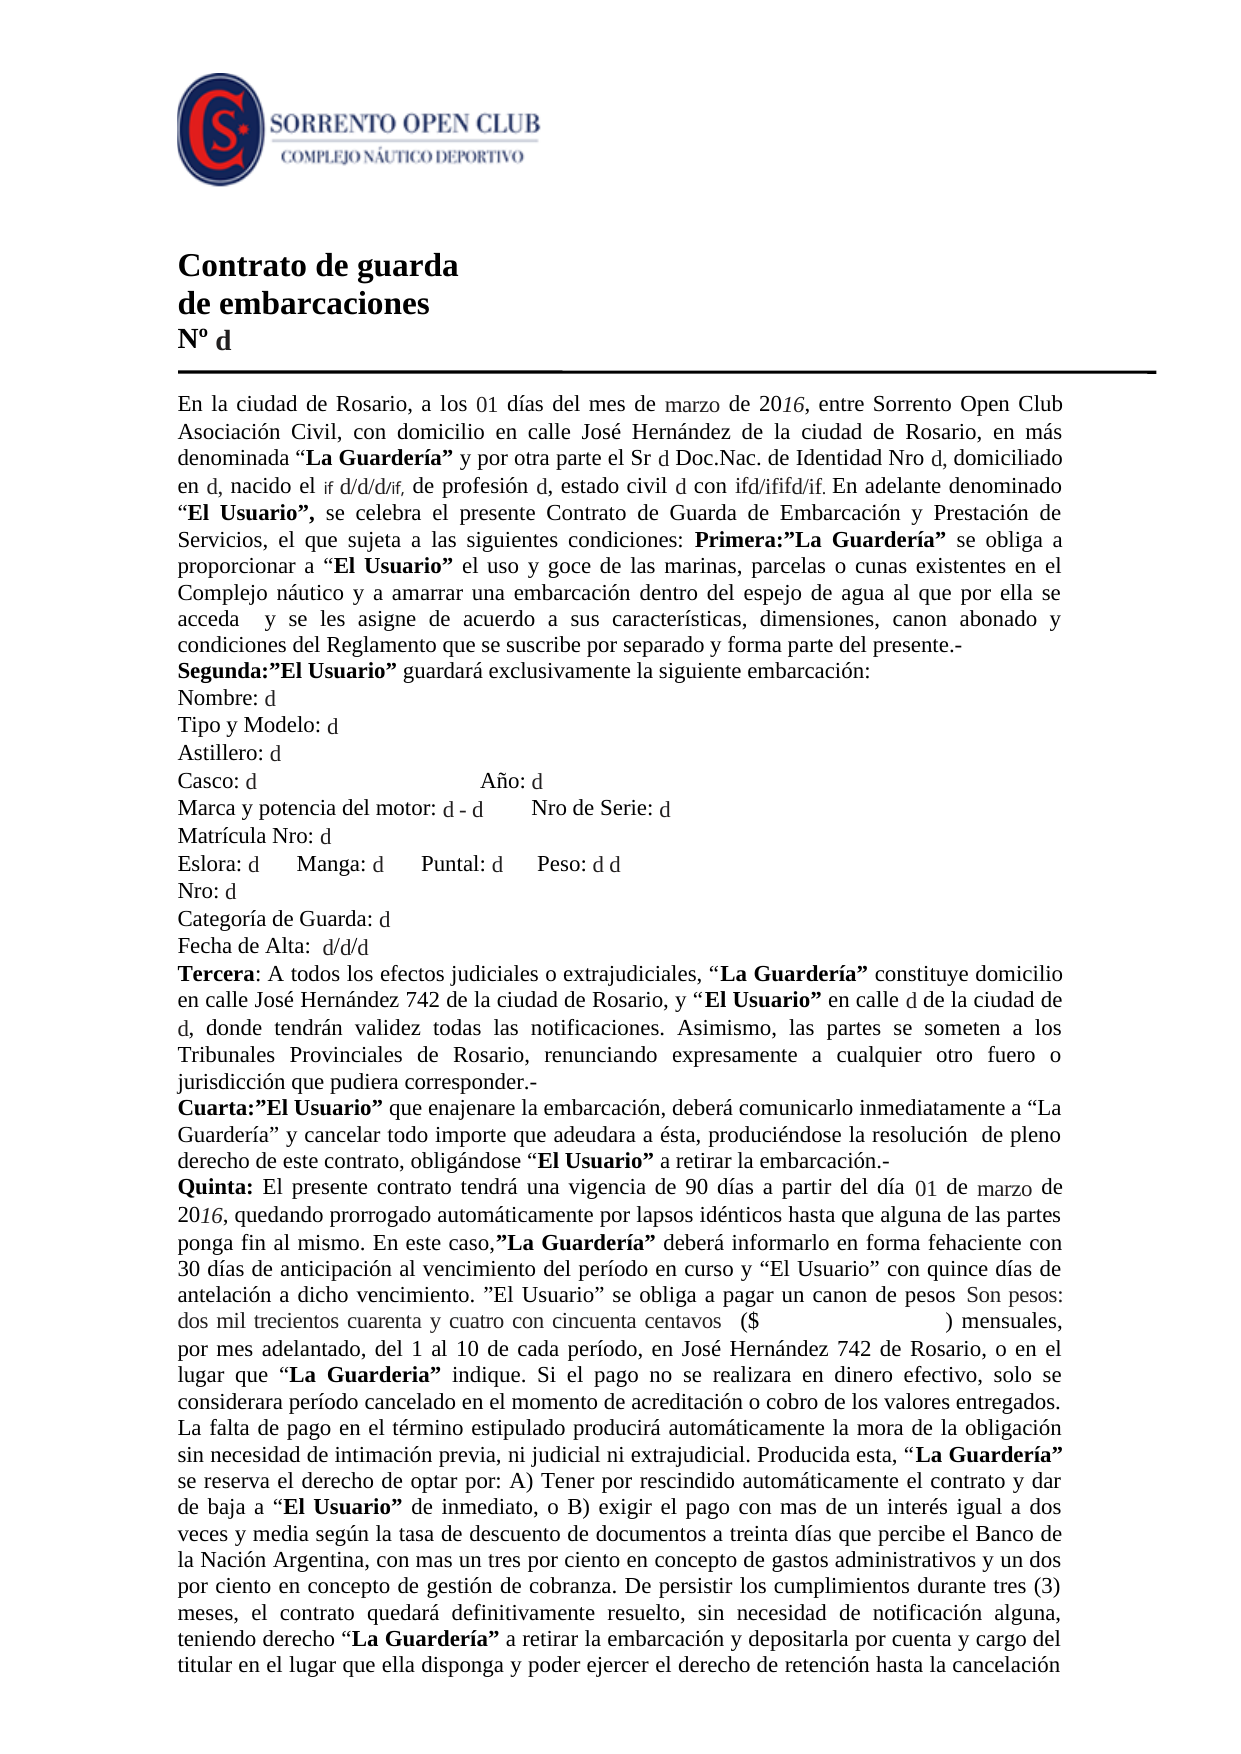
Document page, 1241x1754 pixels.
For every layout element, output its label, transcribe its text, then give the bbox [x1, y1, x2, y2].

text Matrícula Nro: d [177, 822, 1063, 849]
text En la ciudad de Rosario, a los 01 días del mes de marzo de 2016, entre Sorrento Open Club Asociación Civil, con domicilio en calle José Hernández de la ciudad de Rosario, en más denominada “La Guardería” y por otra parte el Sr d Doc.Nac. de Identidad Nro d, domiciliado en d, nacido el if d/d/d/if, de profesión d, estado civil d con ifd/ififd/if. En adelante denominado “El Usuario”, se celebra el presente Contrato de Guarda de Embarcación y Prestación de Servicios, el que sujeta a las siguientes condiciones: Primera:”La Guardería” se obliga a proporcionar a “El Usuario” el uso y goce de las marinas, parcelas o cunas existentes en el Complejo náutico y a amarrar una embarcación dentro del espejo de agua al que por ella se acceda y se les asigne de acuerdo a sus características, dimensiones, canon abonado y condiciones del Reglamento que se suscribe por separado y forma parte del presente.- [177, 390, 1063, 658]
text Eslora: d Manga: d Puntal: d Peso: d d [177, 849, 1063, 877]
text de embarcaciones [177, 283, 1063, 322]
text Contrato de guarda [177, 245, 1063, 283]
text Marca y potencia del motor: d - d Nro de Serie: d [177, 794, 1063, 822]
text Tercera: A todos los efectos judiciales o extrajudiciales, “La Guardería” constituye domicilio en calle José Hernández 742 de la ciudad de Rosario, y “El Usuario” en calle d de la ciudad de d, donde tendrán validez todas las notificaciones. Asimismo, las partes se someten a los Tribunales Provinciales de Rosario, renunciando expresamente a cualquier otro fuero o jurisdicción que pudiera corresponder.- [177, 960, 1063, 1094]
text Segunda:”El Usuario” guardará exclusivamente la siguiente embarcación: [177, 658, 1063, 684]
text Fecha de Alta: d/d/d [177, 932, 1063, 960]
text Quinta: El presente contrato tendrá una vigencia de 90 días a partir del día 01 de marzo de 2016, quedando prorrogado automáticamente por lapsos idénticos hasta que alguna de las partes ponga fin al mismo. En este caso,”La Guardería” deberá informarlo en forma fehaciente con 30 días de anticipación al vencimiento del período en curso y “El Usuario” con quince días de antelación a dicho vencimiento. ”El Usuario” se obliga a pagar un canon de pesos Son pesos: dos mil trecientos cuarenta y cuatro con cincuenta centavos ($<o.amount_total>) mensuales, por mes adelantado, del 1 al 10 de cada período, en José Hernández 742 de Rosario, o en el lugar que “La Guarderia” indique. Si el pago no se realizara en dinero efectivo, solo se considerara período cancelado en el momento de acreditación o cobro de los valores entregados. La falta de pago en el término estipulado producirá automáticamente la mora de la obligación sin necesidad de intimación previa, ni judicial ni extrajudicial. Producida esta, “La Guardería” se reserva el derecho de optar por: A) Tener por rescindido automáticamente el contrato y dar de baja a “El Usuario” de inmediato, o B) exigir el pago con mas de un interés igual a dos veces y media según la tasa de descuento de documentos a treinta días que percibe el Banco de la Nación Argentina, con mas un tres por ciento en concepto de gastos administrativos y un dos por ciento en concepto de gestión de cobranza. De persistir los cumplimientos durante tres (3) meses, el contrato quedará definitivamente resuelto, sin necesidad de notificación alguna, teniendo derecho “La Guardería” a retirar la embarcación y depositarla por cuenta y cargo del titular en el lugar que ella disponga y poder ejercer el derecho de retención hasta la cancelación de todas las deudas, incluso las del depósito, conforme a lo dispuesto por el art.3939 y siguientes del Código Civil, sobre la embarcación que ocupare la amarra, parcela o cuna correspondiente al “Usuario” moroso. Establece dicha disposición legal : “el derecho de retención es la facultad que corresponde al tenedor de una cosa ajena, para conservar la posesión de ella hasta el pago de lo que es debido por razón de esa misma cosa”.Dicha retención se ejercerá sin necesidad de trámite judicial alguno, renunciando “El Usuario” a cualquier acción que pudiera cuestionar el ejercicio del derecho de retención.- [177, 1173, 1063, 1678]
text Categoría de Guarda: d [177, 905, 1063, 932]
text Casco: d Año: d [177, 767, 1063, 794]
text Astillero: d [177, 739, 1063, 767]
text Nro: d [177, 877, 1063, 905]
text Tipo y Modelo: d [177, 712, 1063, 739]
text Cuarta:”El Usuario” que enajenare la embarcación, deberá comunicarlo inmediatamente a “La Guardería” y cancelar todo importe que adeudara a ésta, produciéndose la resolución de pleno derecho de este contrato, obligándose “El Usuario” a retirar la embarcación.- [177, 1094, 1063, 1173]
text Nombre: d [177, 684, 1063, 712]
picture [177, 73, 567, 207]
text Nº d [177, 322, 1063, 357]
